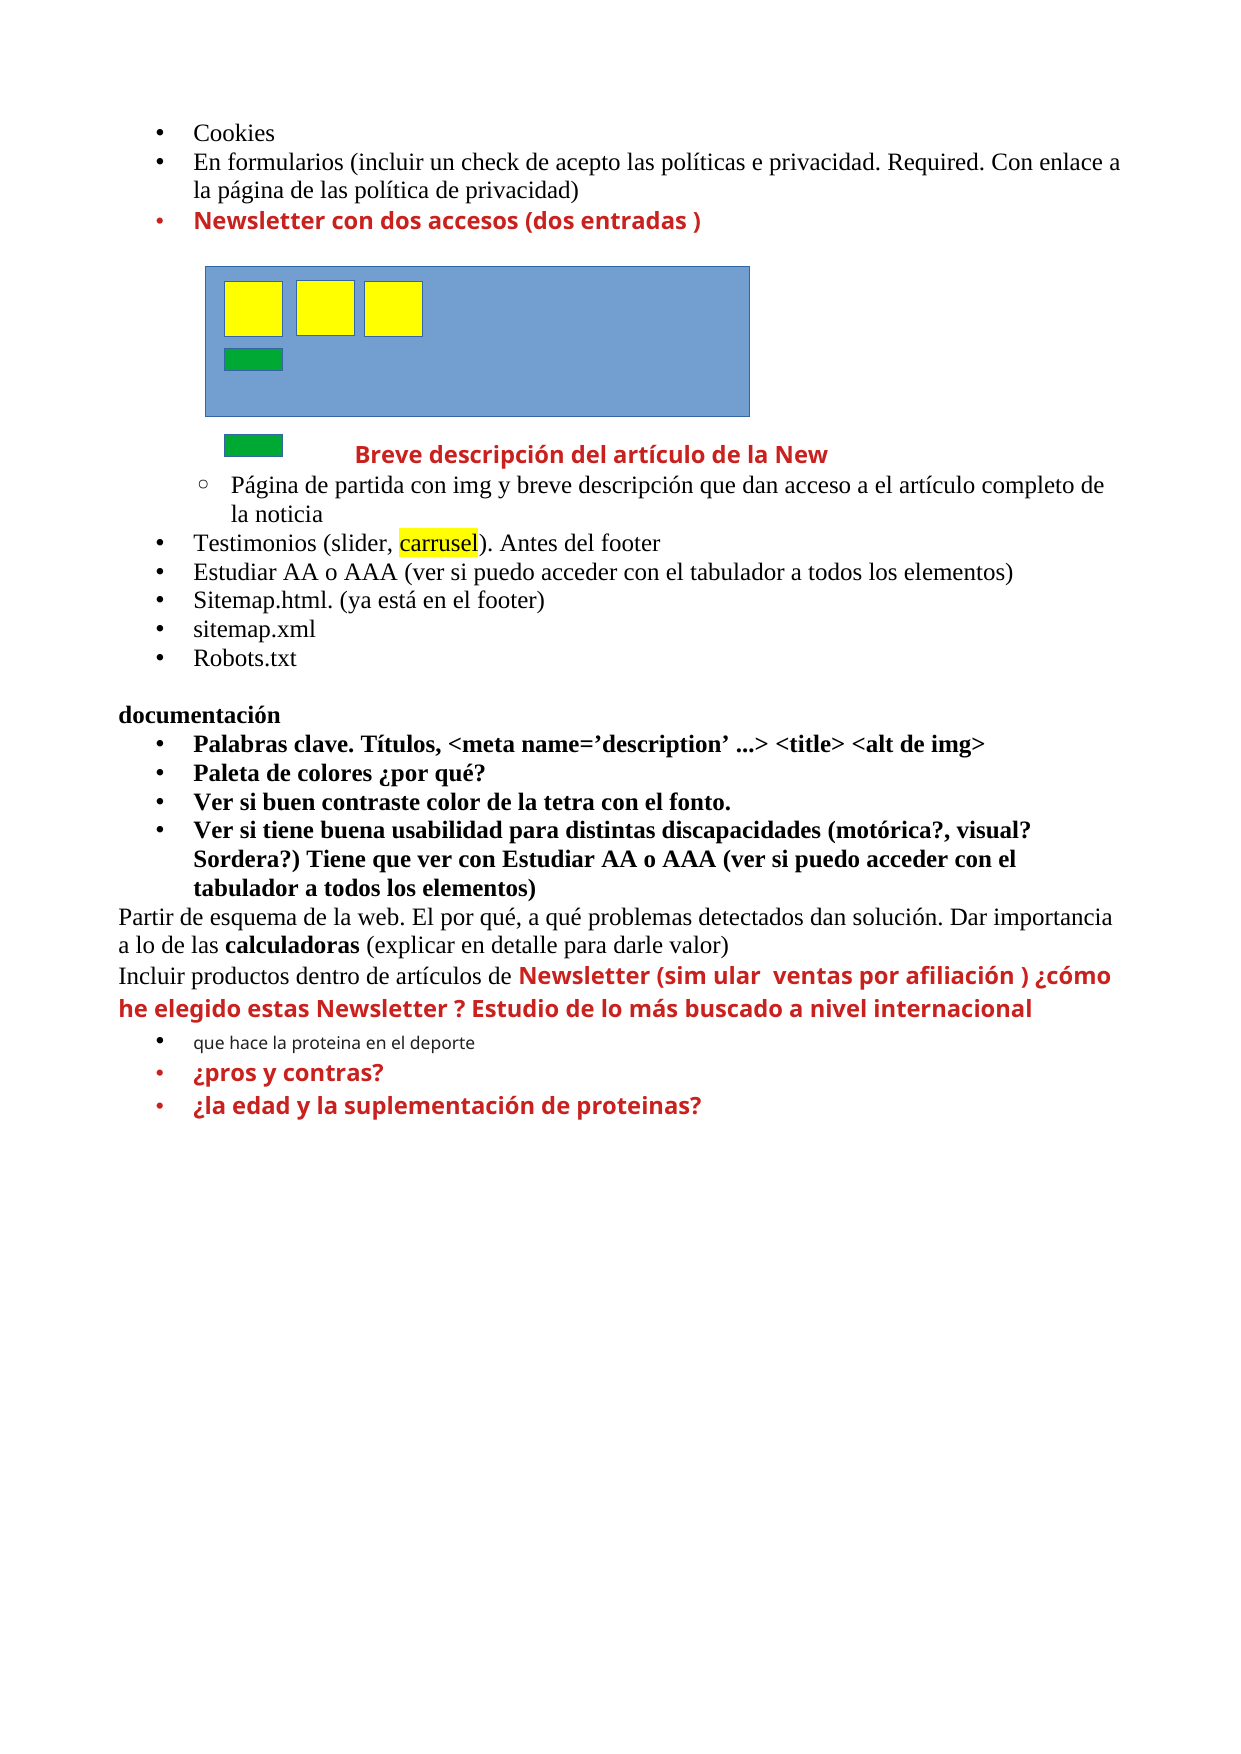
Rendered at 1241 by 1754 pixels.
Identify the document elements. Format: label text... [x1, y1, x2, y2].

list Robots.txt [156, 643, 1122, 672]
list Ver si tiene buena usabilidad para distintas discapacidades (motórica?, visual? Sordera?) Tiene que ver con Estudiar AA o AAA (ver si puedo acceder con el tabulador a todos los elementos) [156, 815, 1122, 902]
list que hace la proteina en el deporte [156, 1024, 1122, 1056]
list Testimonios (slider, carrusel). Antes del footer [156, 528, 1122, 557]
list Paleta de colores ¿por qué? [156, 758, 1122, 787]
text documentación [118, 700, 1122, 729]
list sitemap.xml [156, 614, 1122, 643]
list Ver si buen contraste color de la tetra con el fonto. [156, 787, 1122, 815]
text Breve descripción del artículo de la New [118, 438, 1122, 470]
list Palabras clave. Títulos, <meta name=’description’ ...> <title> <alt de img> [156, 729, 1122, 758]
list ¿la edad y la suplementación de proteinas? [156, 1089, 1122, 1121]
list Newsletter con dos accesos (dos entradas ) [156, 204, 1122, 237]
text Partir de esquema de la web. El por qué, a qué problemas detectados dan solución. Dar importancia a lo de las calculadoras (explicar en detalle para darle valor) [118, 902, 1122, 959]
list ¿pros y contras? [156, 1056, 1122, 1089]
list Cookies [156, 118, 1122, 147]
list Página de partida con img y breve descripción que dan acceso a el artículo completo de la noticia [193, 470, 1122, 528]
list Sitemap.html. (ya está en el footer) [156, 585, 1122, 614]
text Incluir productos dentro de artículos de Newsletter (sim ular ventas por afiliación ) ¿cómo he elegido estas Newsletter ? Estudio de lo más buscado a nivel internacional [118, 959, 1122, 1024]
list En formularios (incluir un check de acepto las políticas e privacidad. Required. Con enlace a la página de las política de privacidad) [156, 147, 1122, 204]
list Estudiar AA o AAA (ver si puedo acceder con el tabulador a todos los elementos) [156, 557, 1122, 585]
